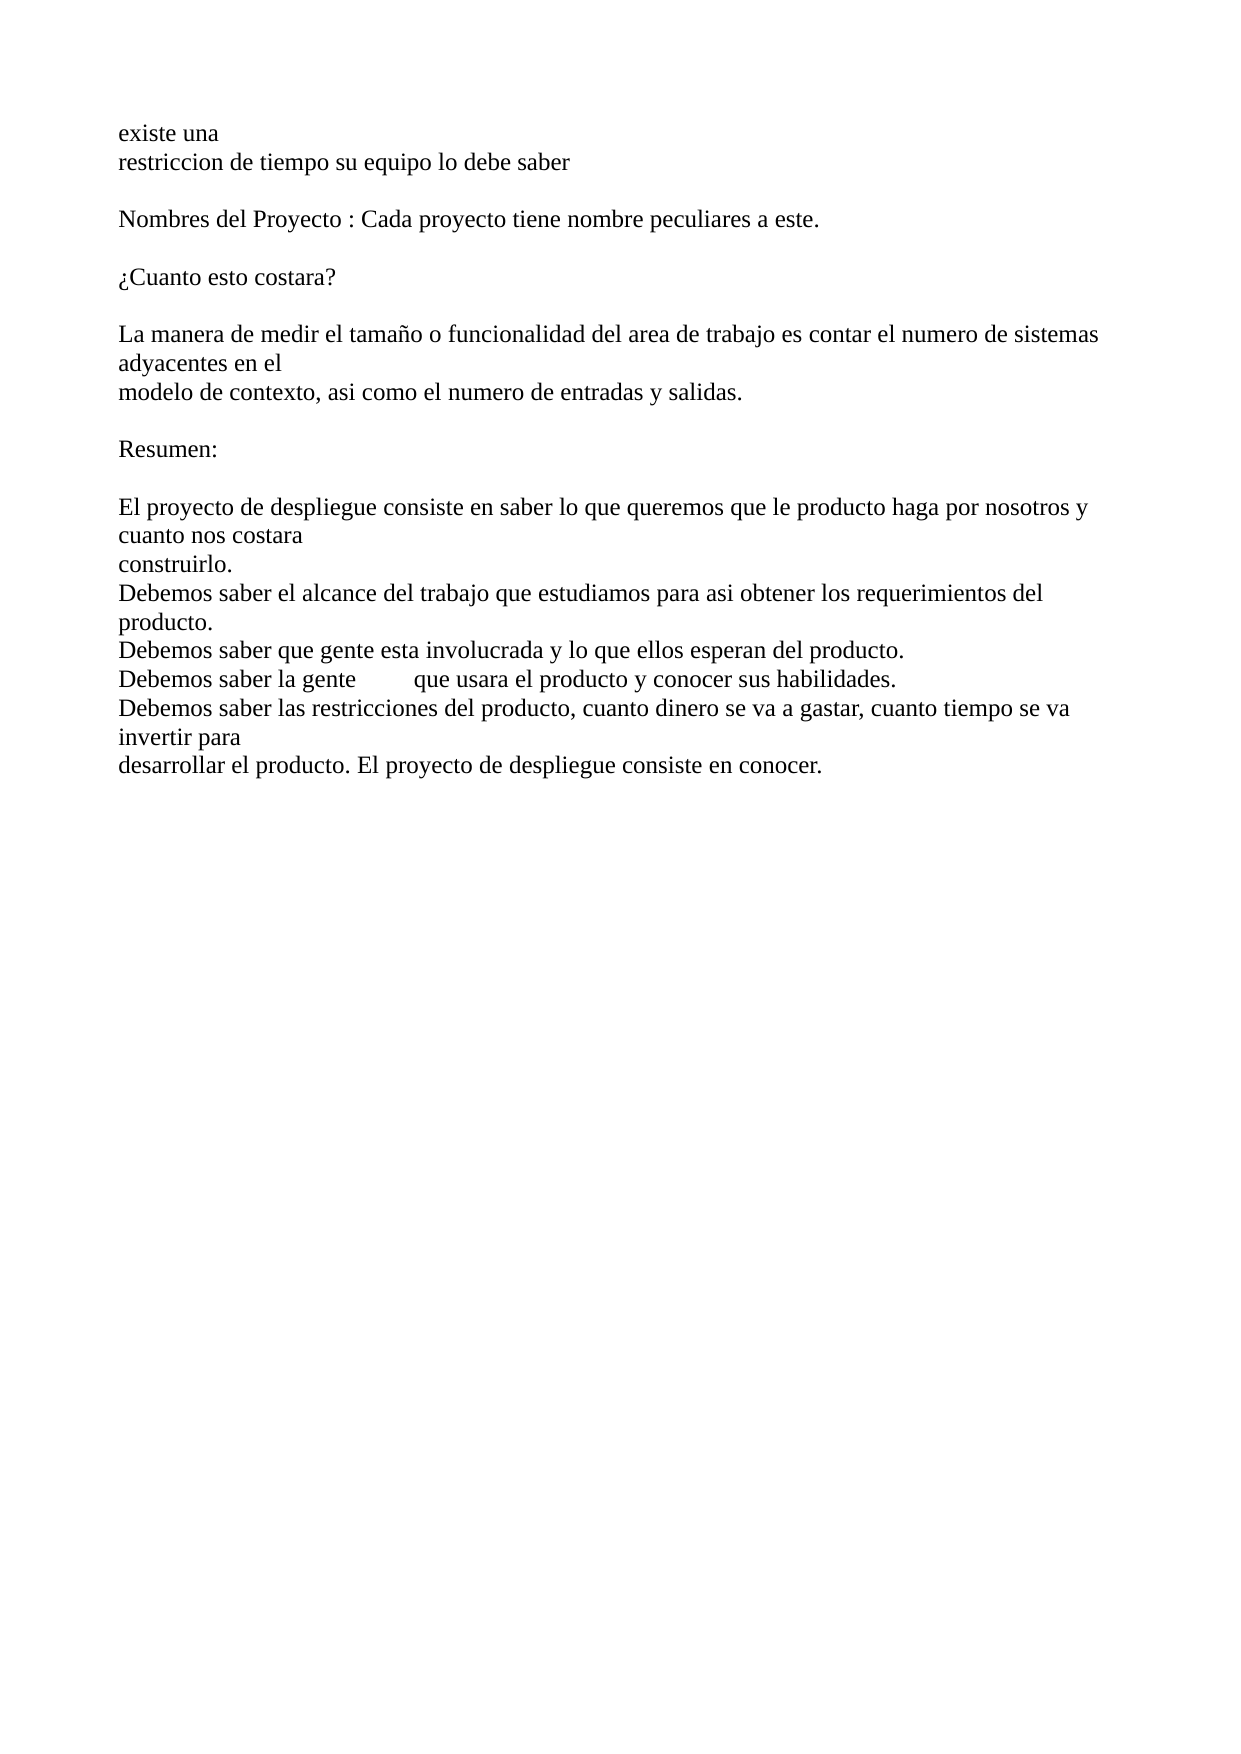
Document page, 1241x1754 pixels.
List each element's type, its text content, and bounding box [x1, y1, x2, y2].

text Debemos saber que gente esta involucrada y lo que ellos esperan del producto. [118, 636, 1122, 664]
text ¿Cuanto esto costara? [118, 262, 1122, 291]
text La manera de medir el tamaño o funcionalidad del area de trabajo es contar el numero de sistemas adyacentes en el [118, 319, 1122, 377]
text construirlo. [118, 549, 1122, 578]
text Debemos saber las restricciones del producto, cuanto dinero se va a gastar, cuanto tiempo se va invertir para [118, 693, 1122, 751]
text Nombres del Proyecto : Cada proyecto tiene nombre peculiares a este. [118, 204, 1122, 233]
text El proyecto de despliegue consiste en saber lo que queremos que le producto haga por nosotros y cuanto nos costara [118, 492, 1122, 549]
text Debemos saber el alcance del trabajo que estudiamos para asi obtener los requerimientos del producto. [118, 578, 1122, 636]
text restriccion de tiempo su equipo lo debe saber [118, 147, 1122, 176]
text Resumen: [118, 434, 1122, 463]
text existe una [118, 118, 1122, 147]
text desarrollar el producto. El proyecto de despliegue consiste en conocer. [118, 751, 1122, 779]
text Debemos saber la gente que usara el producto y conocer sus habilidades. [118, 664, 1122, 693]
text modelo de contexto, asi como el numero de entradas y salidas. [118, 377, 1122, 406]
